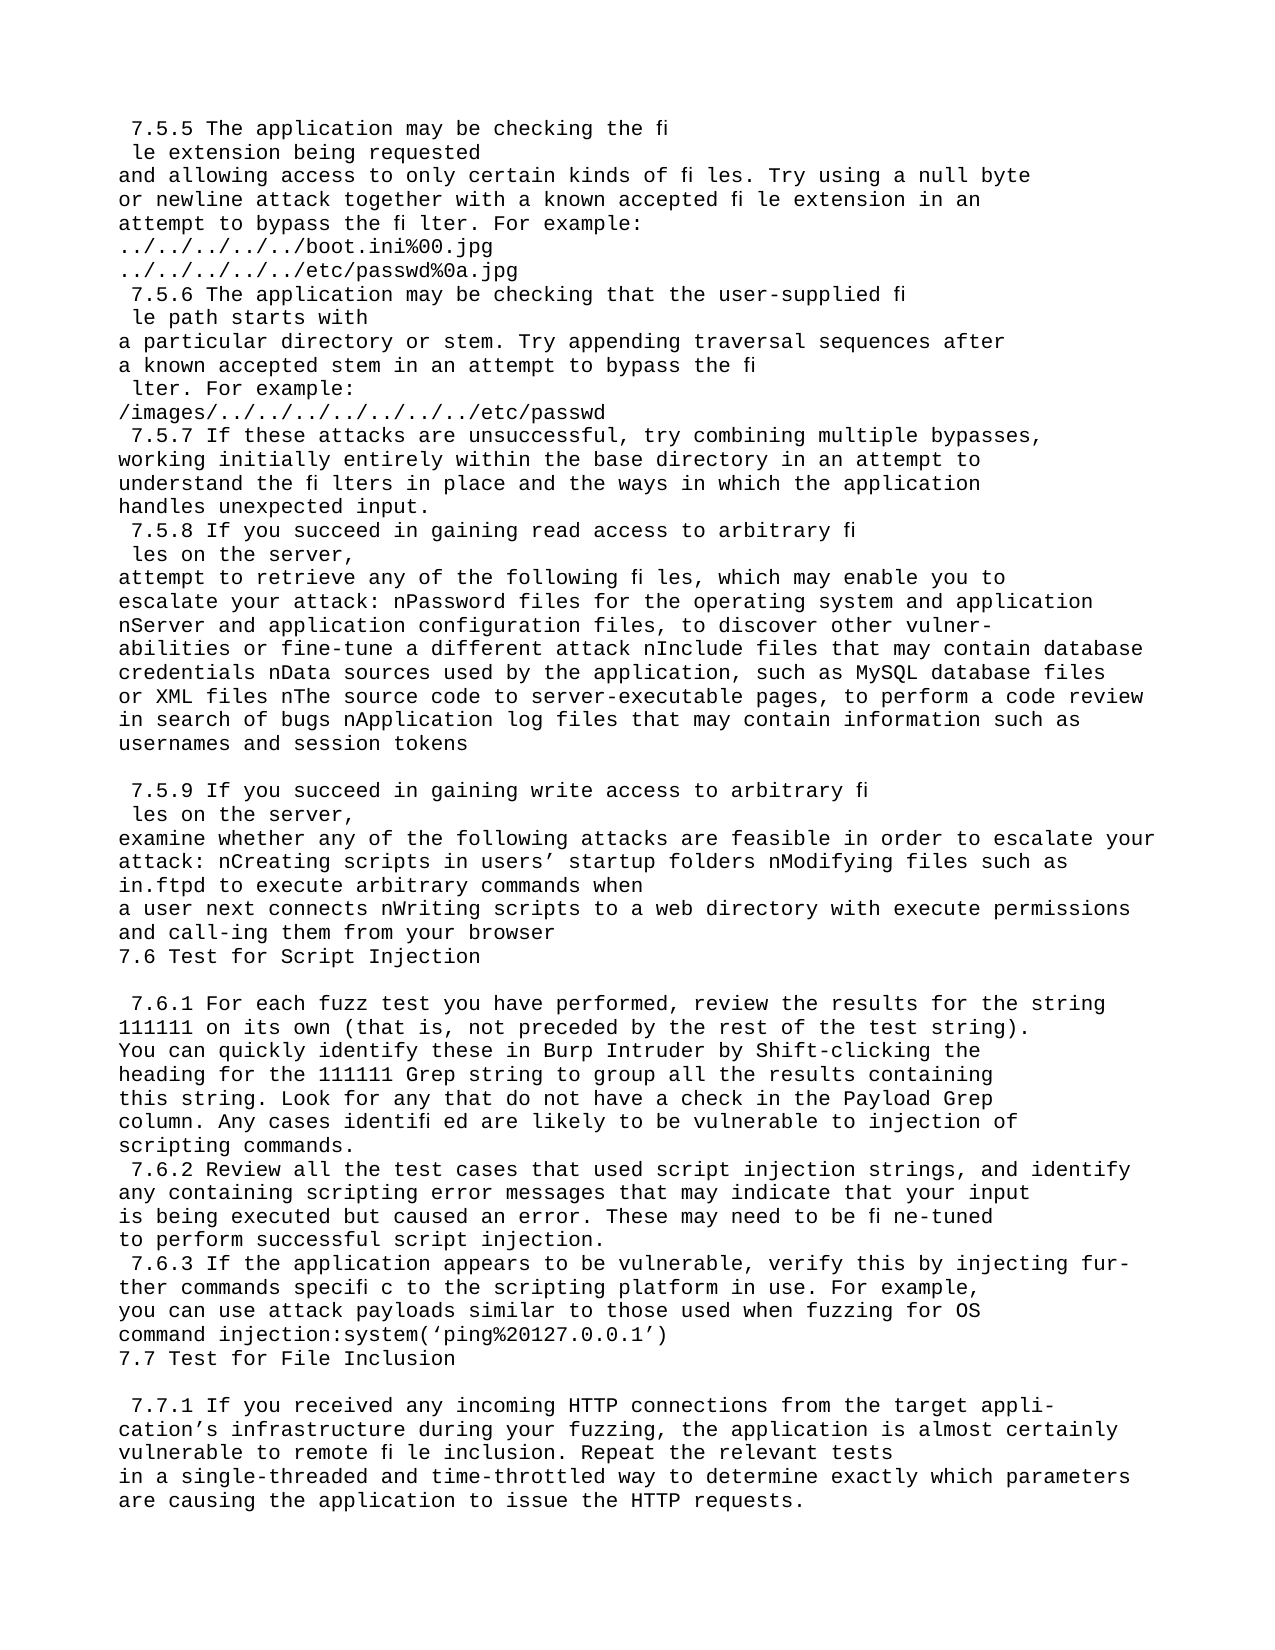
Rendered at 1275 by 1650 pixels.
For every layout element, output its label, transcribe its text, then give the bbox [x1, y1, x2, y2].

text les on the server, [118, 544, 1157, 567]
text le path starts with [118, 307, 1157, 331]
text attempt to retrieve any of the following ﬁ les, which may enable you to [118, 567, 1157, 591]
text a particular directory or stem. Try appending traversal sequences after [118, 331, 1157, 354]
text and allowing access to only certain kinds of ﬁ les. Try using a null byte [118, 165, 1157, 189]
text working initially entirely within the base directory in an attempt to [118, 449, 1157, 473]
text 7.5.7 If these attacks are unsuccessful, try combining multiple bypasses, [118, 426, 1157, 449]
text heading for the 111111 Grep string to group all the results containing [118, 1064, 1157, 1088]
text lter. For example: [118, 378, 1157, 402]
text any containing scripting error messages that may indicate that your input [118, 1182, 1157, 1206]
text ther commands speciﬁ c to the scripting platform in use. For example, [118, 1277, 1157, 1300]
text ../../../../../boot.ini%00.jpg [118, 236, 1157, 260]
text le extension being requested [118, 142, 1157, 165]
text a known accepted stem in an attempt to bypass the ﬁ [118, 354, 1157, 378]
text or XML files nThe source code to server-executable pages, to perform a code review in search of bugs nApplication log files that may contain information such as usernames and session tokens [118, 686, 1157, 757]
text command injection:system(‘ping%20127.0.0.1’) [118, 1324, 1157, 1348]
text attempt to bypass the ﬁ lter. For example: [118, 213, 1157, 236]
text 111111 on its own (that is, not preceded by the rest of the test string). [118, 1017, 1157, 1040]
text 7.5.5 The application may be checking the ﬁ [118, 118, 1157, 142]
text to perform successful script injection. [118, 1229, 1157, 1253]
text 7.7.1 If you received any incoming HTTP connections from the target appli- [118, 1395, 1157, 1419]
text a user next connects nWriting scripts to a web directory with execute permissions and call-ing them from your browser [118, 898, 1157, 946]
text escalate your attack: nPassword files for the operating system and application nServer and application configuration files, to discover other vulner- [118, 591, 1157, 638]
text 7.5.8 If you succeed in gaining read access to arbitrary ﬁ [118, 520, 1157, 544]
text ../../../../../etc/passwd%0a.jpg [118, 260, 1157, 284]
text les on the server, [118, 804, 1157, 827]
text examine whether any of the following attacks are feasible in order to escalate your attack: nCreating scripts in users’ startup folders nModifying files such as in.ftpd to execute arbitrary commands when [118, 827, 1157, 898]
text or newline attack together with a known accepted ﬁ le extension in an [118, 189, 1157, 213]
text You can quickly identify these in Burp Intruder by Shift-clicking the [118, 1040, 1157, 1064]
text 7.6 Test for Script Injection [118, 946, 1157, 969]
text 7.6.3 If the application appears to be vulnerable, verify this by injecting fur- [118, 1253, 1157, 1277]
text handles unexpected input. [118, 496, 1157, 520]
text is being executed but caused an error. These may need to be ﬁ ne-tuned [118, 1206, 1157, 1229]
text abilities or fine-tune a different attack nInclude files that may contain database credentials nData sources used by the application, such as MySQL database files [118, 638, 1157, 686]
text scripting commands. [118, 1135, 1157, 1158]
text 7.6.2 Review all the test cases that used script injection strings, and identify [118, 1158, 1157, 1182]
text cation’s infrastructure during your fuzzing, the application is almost certainly vulnerable to remote ﬁ le inclusion. Repeat the relevant tests [118, 1419, 1157, 1466]
text /images/../../../../../../../etc/passwd [118, 402, 1157, 426]
text column. Any cases identiﬁ ed are likely to be vulnerable to injection of [118, 1111, 1157, 1135]
text this string. Look for any that do not have a check in the Payload Grep [118, 1088, 1157, 1111]
text 7.6.1 For each fuzz test you have performed, review the results for the string [118, 993, 1157, 1017]
text you can use attack payloads similar to those used when fuzzing for OS [118, 1300, 1157, 1324]
text understand the ﬁ lters in place and the ways in which the application [118, 473, 1157, 496]
text in a single-threaded and time-throttled way to determine exactly which parameters are causing the application to issue the HTTP requests. [118, 1466, 1157, 1513]
text 7.5.9 If you succeed in gaining write access to arbitrary ﬁ [118, 780, 1157, 804]
text 7.7 Test for File Inclusion [118, 1348, 1157, 1371]
text 7.5.6 The application may be checking that the user-supplied ﬁ [118, 284, 1157, 307]
